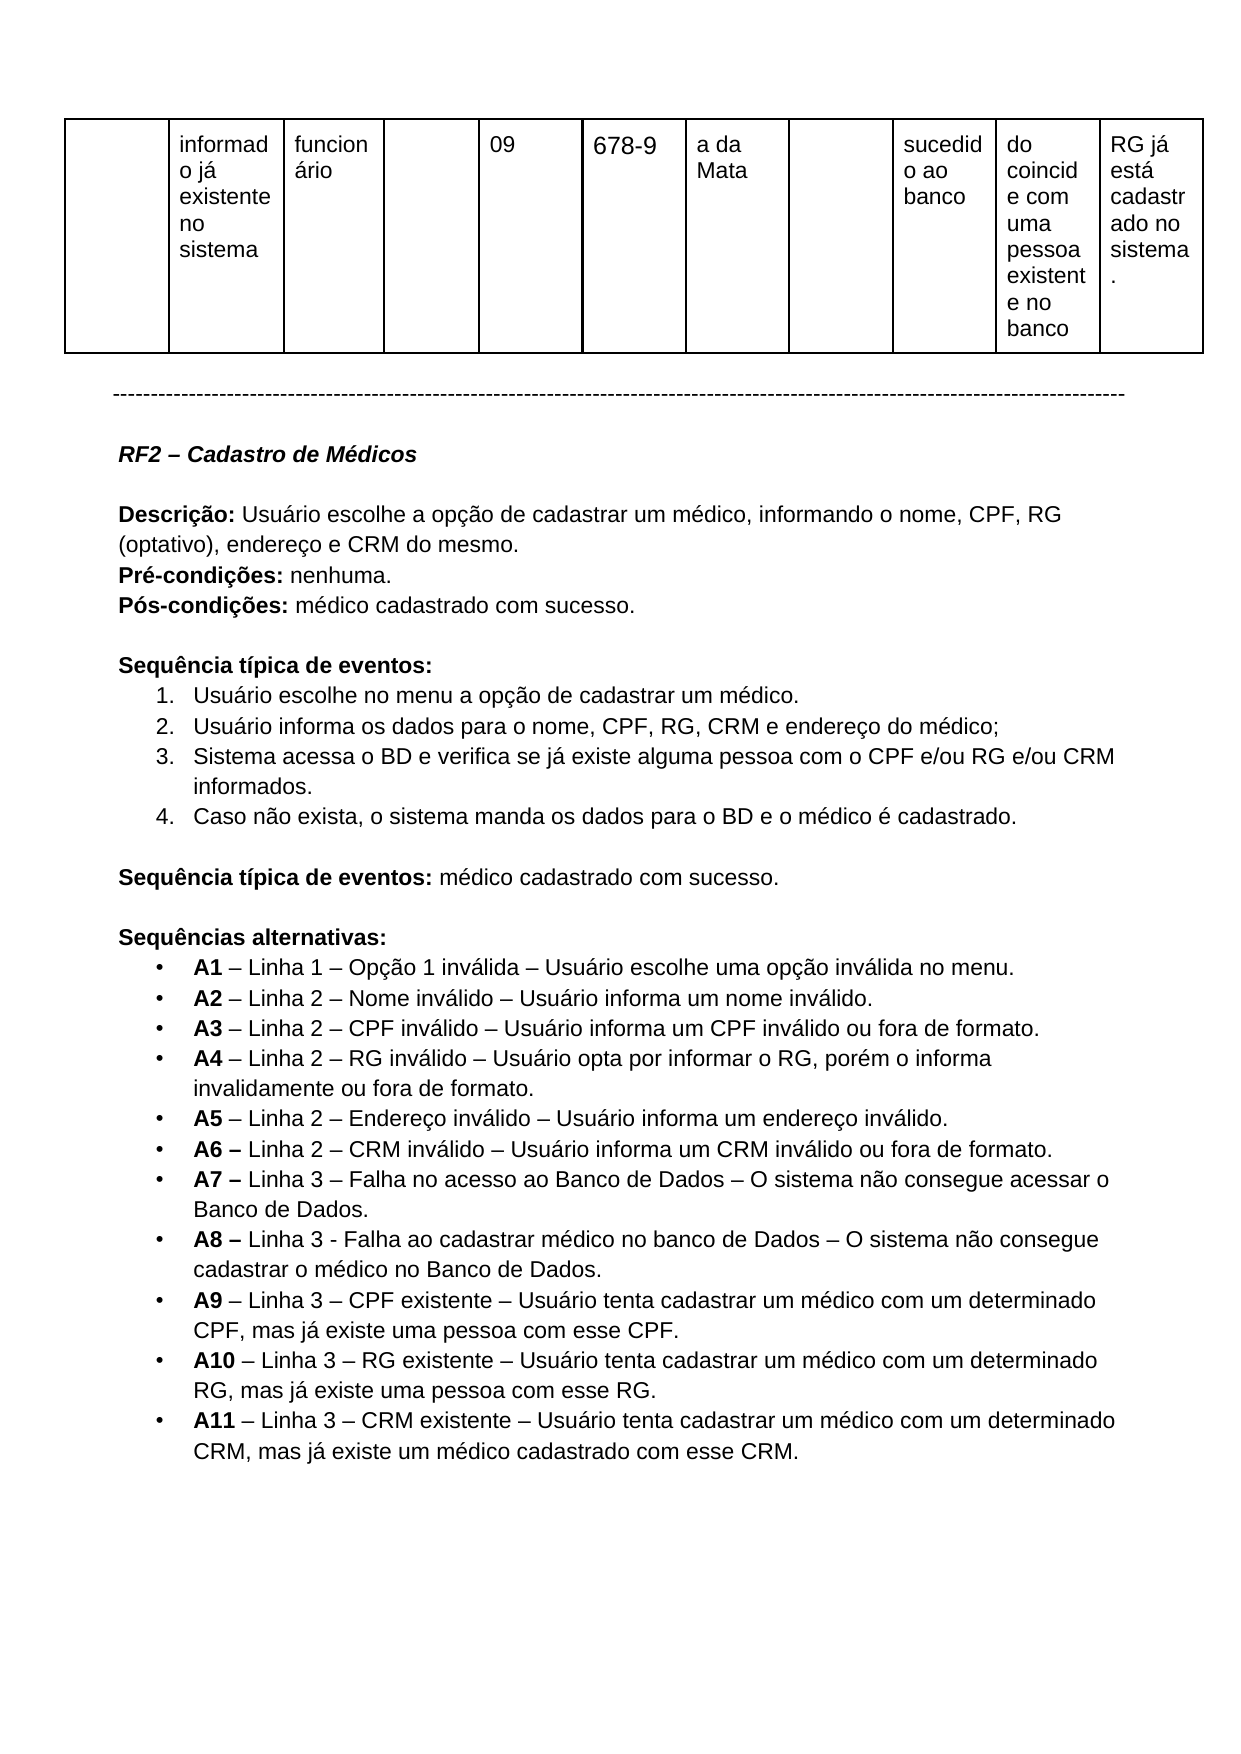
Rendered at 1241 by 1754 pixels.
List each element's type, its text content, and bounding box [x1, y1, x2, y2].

table_cell 09 [480, 120, 581, 352]
list A6 – Linha 2 – CRM inválido – Usuário informa um CRM inválido ou fora de formato. [156, 1136, 1122, 1162]
list A11 – Linha 3 – CRM existente – Usuário tenta cadastrar um médico com um determinado CRM, mas já existe um médico cadastrado com esse CRM. [156, 1407, 1122, 1464]
list A3 – Linha 2 – CPF inválido – Usuário informa um CPF inválido ou fora de formato. [156, 1015, 1122, 1041]
list A5 – Linha 2 – Endereço inválido – Usuário informa um endereço inválido. [156, 1105, 1122, 1132]
table_cell a da Mata [687, 120, 788, 352]
list A7 – Linha 3 – Falha no acesso ao Banco de Dados – O sistema não consegue acessar o Banco de Dados. [156, 1166, 1122, 1222]
list A10 – Linha 3 – RG existente – Usuário tenta cadastrar um médico com um determinado RG, mas já existe uma pessoa com esse RG. [156, 1347, 1122, 1403]
list Usuário informa os dados para o nome, CPF, RG, CRM e endereço do médico; [156, 713, 1122, 739]
text RF2 – Cadastro de Médicos [118, 441, 1122, 467]
text Sequência típica de eventos: médico cadastrado com sucesso. [118, 864, 1122, 890]
table_cell funcionário [285, 120, 383, 352]
table_cell [385, 120, 478, 352]
list Caso não exista, o sistema manda os dados para o BD e o médico é cadastrado. [156, 803, 1122, 829]
text ------------------------------------------------------------------------------------------------------------------------------------- [112, 380, 1134, 407]
list A1 – Linha 1 – Opção 1 inválida – Usuário escolhe uma opção inválida no menu. [156, 954, 1122, 981]
list A2 – Linha 2 – Nome inválido – Usuário informa um nome inválido. [156, 984, 1122, 1011]
table_cell do coincide com uma pessoa existente no banco [997, 120, 1099, 352]
list Sistema acessa o BD e verifica se já existe alguma pessoa com o CPF e/ou RG e/ou CRM informados. [156, 743, 1122, 799]
table_cell [66, 120, 168, 352]
text Sequência típica de eventos: [118, 652, 1122, 678]
text Sequências alternativas: [118, 924, 1122, 950]
table_cell 678-9 [584, 120, 685, 352]
table_cell sucedido ao banco [894, 120, 995, 352]
text Pré-condições: nenhuma. [118, 562, 1122, 588]
list A4 – Linha 2 – RG inválido – Usuário opta por informar o RG, porém o informa invalidamente ou fora de formato. [156, 1045, 1122, 1101]
text Descrição: Usuário escolhe a opção de cadastrar um médico, informando o nome, CPF, RG (optativo), endereço e CRM do mesmo. [118, 501, 1122, 558]
table_cell RG já está cadastrado no sistema. [1101, 120, 1202, 352]
list A8 – Linha 3 - Falha ao cadastrar médico no banco de Dados – O sistema não consegue cadastrar o médico no Banco de Dados. [156, 1226, 1122, 1283]
text Pós-condições: médico cadastrado com sucesso. [118, 592, 1122, 618]
table_cell informado já existente no sistema [170, 120, 283, 352]
table_cell [790, 120, 892, 352]
list A9 – Linha 3 – CPF existente – Usuário tenta cadastrar um médico com um determinado CPF, mas já existe uma pessoa com esse CPF. [156, 1287, 1122, 1343]
list Usuário escolhe no menu a opção de cadastrar um médico. [156, 682, 1122, 709]
